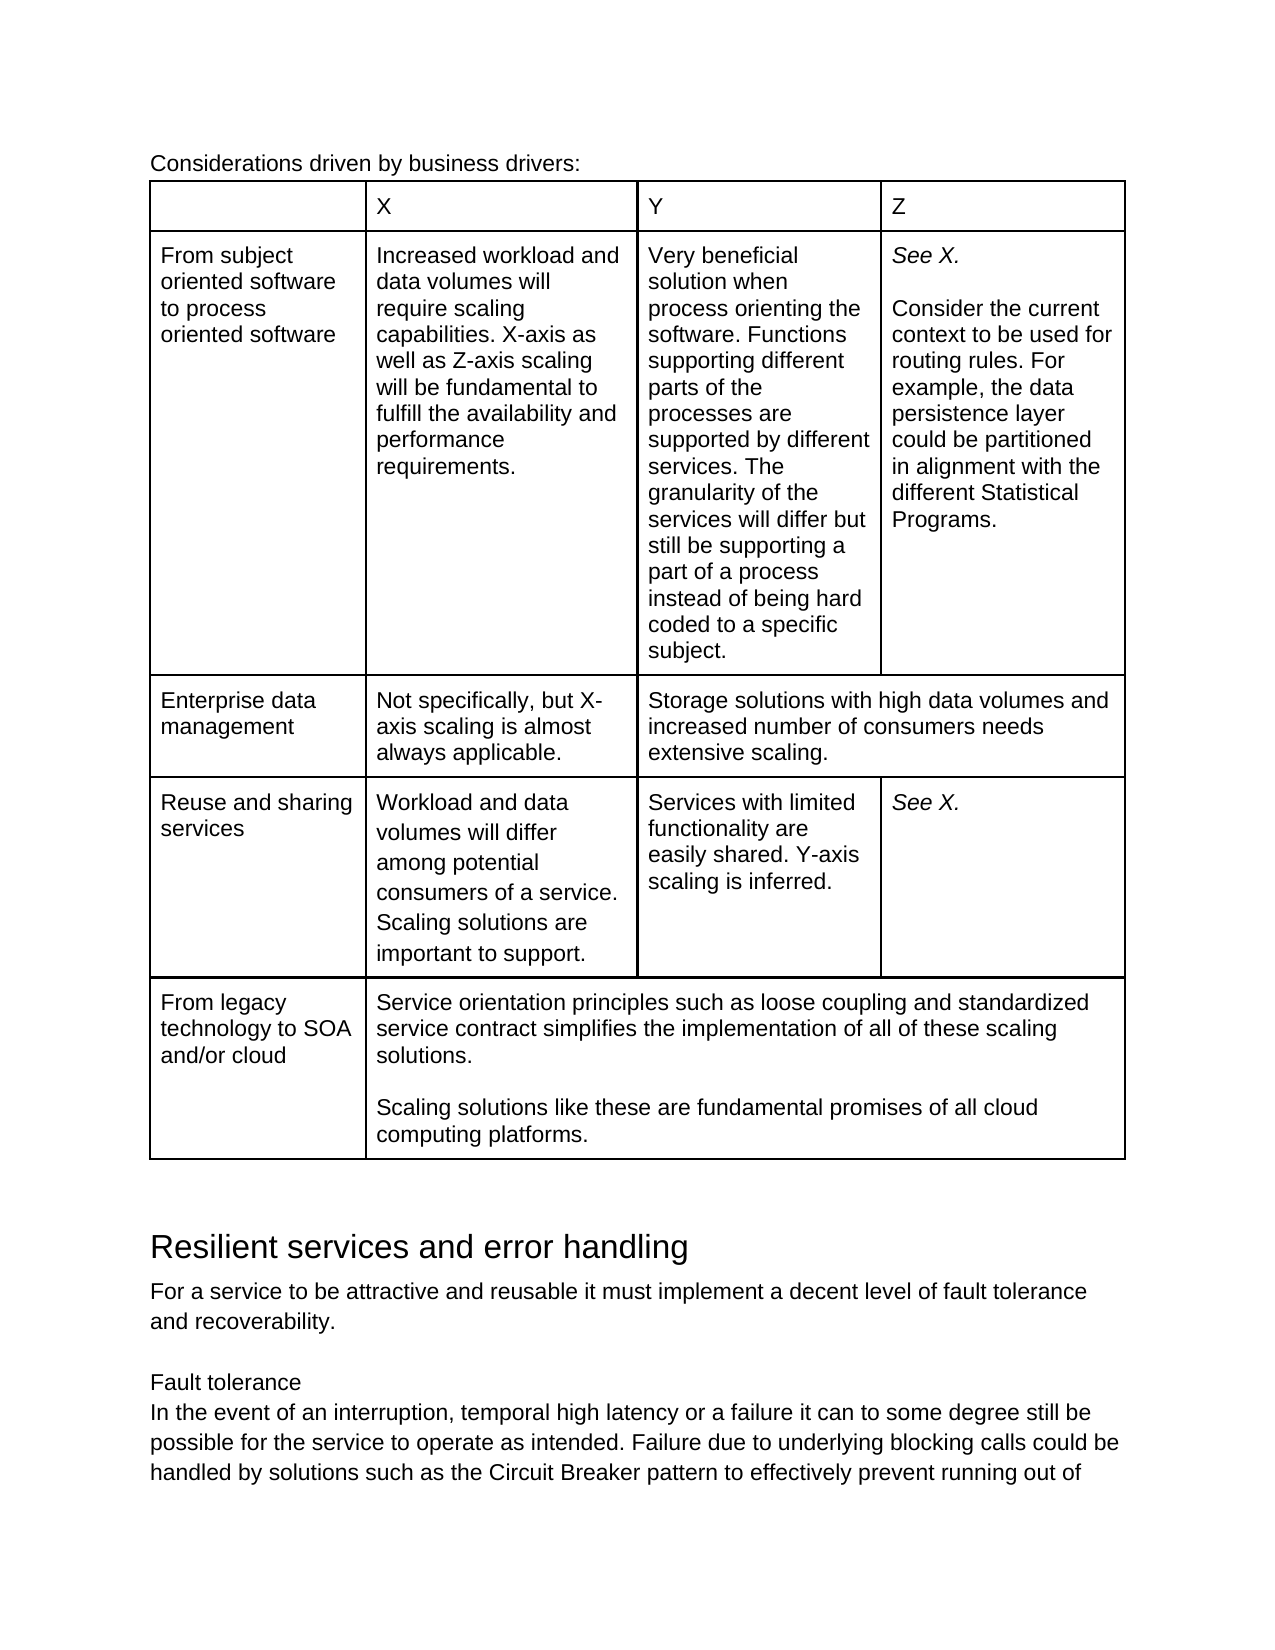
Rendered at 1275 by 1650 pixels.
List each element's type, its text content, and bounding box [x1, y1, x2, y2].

table_header Y [639, 182, 880, 229]
table_cell From legacy technology to SOA and/or cloud [151, 979, 365, 1157]
subtitle Resilient services and error handling [150, 1227, 1125, 1266]
table_cell From subject oriented software to process oriented software [151, 232, 365, 674]
table_header Z [882, 182, 1124, 229]
text Considerations driven by business drivers: [150, 150, 1125, 176]
table_cell Enterprise data management [151, 676, 365, 776]
table_cell Not specifically, but X-axis scaling is almost always applicable. [367, 676, 636, 776]
table_cell Service orientation principles such as loose coupling and standardized service contract simplifies the implementation of all of these scaling solutions. Scaling solutions like these are fundamental promises of all cloud computing platforms. [367, 979, 1124, 1157]
table_cell Increased workload and data volumes will require scaling capabilities. X-axis as well as Z-axis scaling will be fundamental to fulfill the availability and performance requirements. [367, 232, 636, 674]
text Fault tolerance [150, 1369, 1125, 1395]
table_header X [367, 182, 636, 229]
text In the event of an interruption, temporal high latency or a failure it can to some degree still be possible for the service to operate as intended. Failure due to underlying blocking calls could be handled by solutions such as the Circuit Breaker pattern to effectively prevent running out of [150, 1399, 1125, 1486]
table_cell Storage solutions with high data volumes and increased number of consumers needs extensive scaling. [639, 676, 1124, 776]
table_cell Reuse and sharing services [151, 778, 365, 976]
table_cell Services with limited functionality are easily shared. Y-axis scaling is inferred. [639, 778, 880, 976]
table_cell Very beneficial solution when process orienting the software. Functions supporting different parts of the processes are supported by different services. The granularity of the services will differ but still be supporting a part of a process instead of being hard coded to a specific subject. [639, 232, 880, 674]
table_cell See X. [882, 778, 1124, 976]
table_header [151, 182, 365, 229]
text For a service to be attractive and reusable it must implement a decent level of fault tolerance and recoverability. [150, 1278, 1125, 1335]
table_cell Workload and data volumes will differ among potential consumers of a service. Scaling solutions are important to support. [367, 778, 636, 976]
table_cell See X. Consider the current context to be used for routing rules. For example, the data persistence layer could be partitioned in alignment with the different Statistical Programs. [882, 232, 1124, 674]
